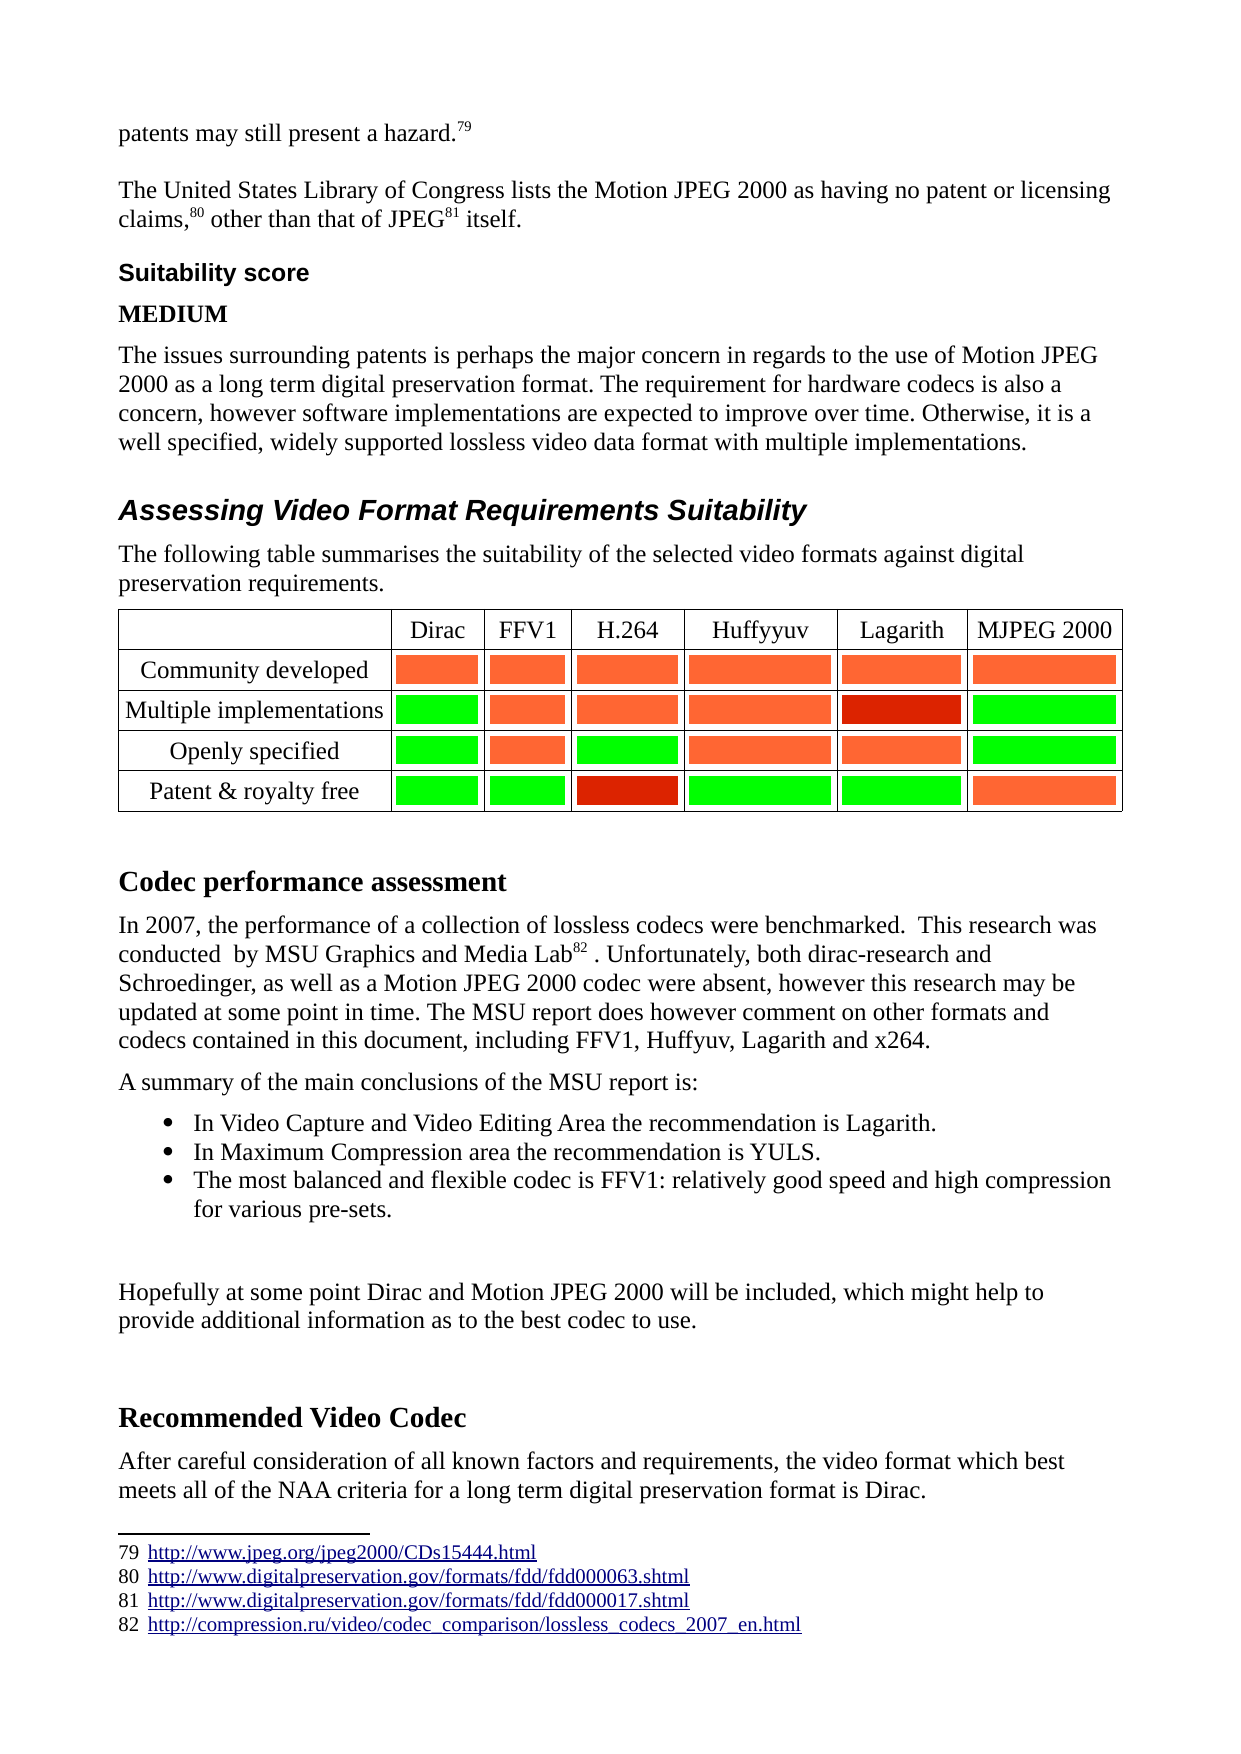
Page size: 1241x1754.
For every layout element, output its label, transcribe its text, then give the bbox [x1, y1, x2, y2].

text The issues surrounding patents is perhaps the major concern in regards to the use of Motion JPEG 2000 as a long term digital preservation format. The requirement for hardware codecs is also a concern, however software implementations are expected to improve over time. Otherwise, it is a well specified, widely supported lossless video data format with multiple implementations. [118, 340, 1122, 455]
table_cell [392, 731, 484, 770]
text http://compression.ru/video/codec_comparison/lossless_codecs_2007_en.html [118, 1612, 1122, 1636]
table_cell [485, 771, 571, 811]
table_cell [392, 650, 484, 689]
text http://www.jpeg.org/jpeg2000/CDs15444.html [118, 1539, 1122, 1564]
table_cell [572, 731, 684, 770]
text The United States Library of Congress lists the Motion JPEG 2000 as having no patent or licensing claims, other than that of JPEG itself. [118, 176, 1122, 233]
table_cell Openly specified [119, 731, 391, 770]
text After careful consideration of all known factors and requirements, the video format which best meets all of the NAA criteria for a long term digital preservation format is Dirac. [118, 1446, 1122, 1504]
table_cell [968, 771, 1122, 811]
text http://www.digitalpreservation.gov/formats/fdd/fdd000063.shtml [118, 1564, 1122, 1588]
table_header H.264 [572, 610, 684, 649]
subtitle Recommended Video Codec [118, 1400, 1122, 1434]
table_cell [572, 771, 684, 811]
table_cell [685, 771, 837, 811]
subtitle Assessing Video Format Requirements Suitability [118, 493, 1122, 526]
table_cell [968, 650, 1122, 689]
table_header Lagarith [838, 610, 967, 649]
table_cell [838, 691, 967, 730]
table_cell [838, 731, 967, 770]
subtitle Codec performance assessment [118, 864, 1122, 898]
list In Maximum Compression area the recommendation is YULS. [164, 1137, 1122, 1165]
table_cell [838, 650, 967, 689]
table_cell Community developed [119, 650, 391, 689]
list In Video Capture and Video Editing Area the recommendation is Lagarith. [164, 1108, 1122, 1137]
table_header FFV1 [485, 610, 571, 649]
table_header Huffyyuv [685, 610, 837, 649]
table_cell Patent & royalty free [119, 771, 391, 811]
table_cell [485, 691, 571, 730]
table_cell [685, 650, 837, 689]
table_cell [572, 691, 684, 730]
text In 2007, the performance of a collection of lossless codecs were benchmarked. This research was conducted by MSU Graphics and Media Lab . Unfortunately, both dirac-research and Schroedinger, as well as a Motion JPEG 2000 codec were absent, however this research may be updated at some point in time. The MSU report does however comment on other formats and codecs contained in this document, including FFV1, Huffyuv, Lagarith and x264. [118, 910, 1122, 1054]
text MEDIUM [118, 299, 1122, 328]
list The most balanced and flexible codec is FFV1: relatively good speed and high compression for various pre-sets. [164, 1165, 1122, 1223]
table_cell [572, 650, 684, 689]
table_cell [685, 691, 837, 730]
subtitle Suitability score [118, 258, 1122, 287]
table_cell [392, 771, 484, 811]
table_cell [838, 771, 967, 811]
text Hopefully at some point Dirac and Motion JPEG 2000 will be included, which might help to provide additional information as to the best codec to use. [118, 1277, 1122, 1334]
text The following table summarises the suitability of the selected video formats against digital preservation requirements. [118, 539, 1122, 596]
text patents may still present a hazard. [118, 118, 1122, 147]
table_cell [485, 650, 571, 689]
text http://www.digitalpreservation.gov/formats/fdd/fdd000017.shtml [118, 1588, 1122, 1612]
table_header Dirac [392, 610, 484, 649]
table_cell Multiple implementations [119, 691, 391, 730]
text A summary of the main conclusions of the MSU report is: [118, 1067, 1122, 1095]
table_header MJPEG 2000 [968, 610, 1122, 649]
table_cell [968, 691, 1122, 730]
table_cell [392, 691, 484, 730]
table_cell [485, 731, 571, 770]
table_header [119, 610, 391, 649]
table_cell [685, 731, 837, 770]
table_cell [968, 731, 1122, 770]
